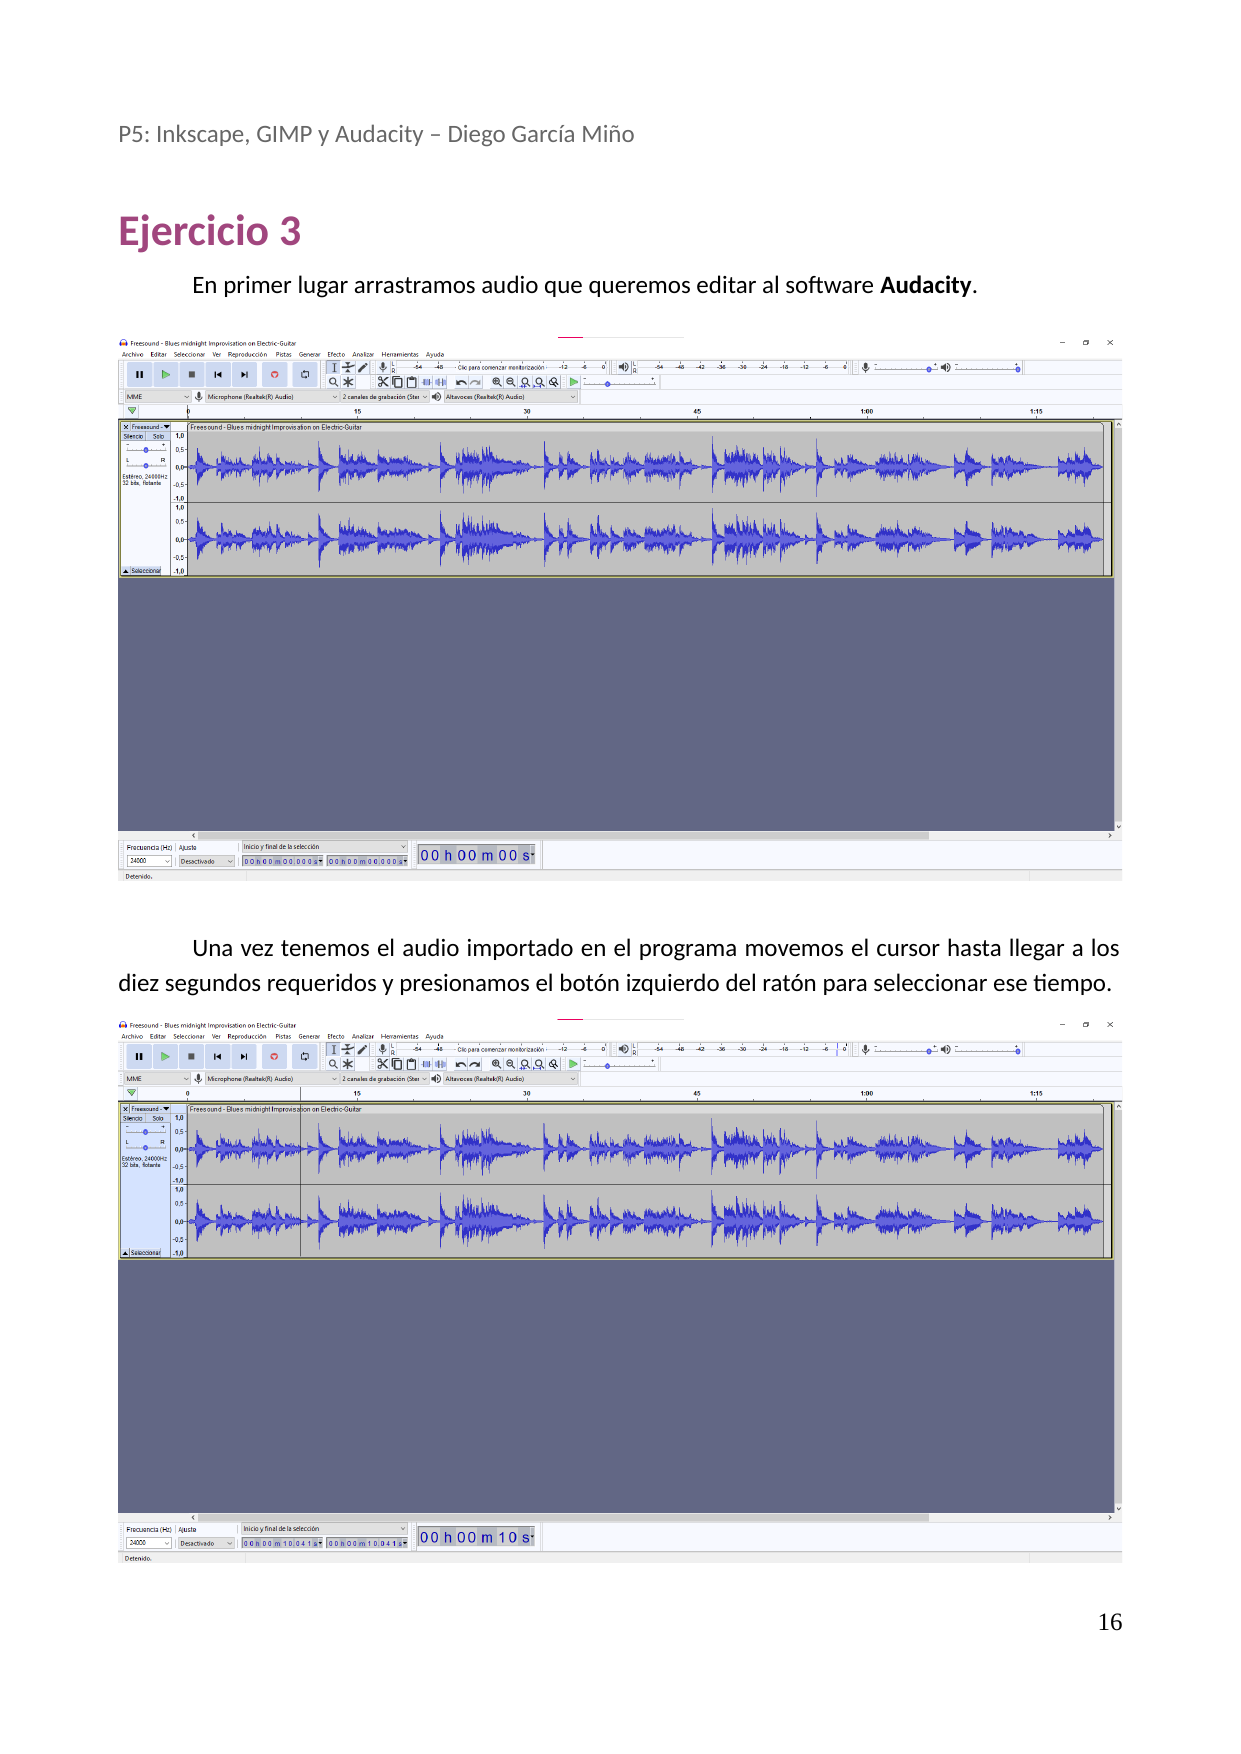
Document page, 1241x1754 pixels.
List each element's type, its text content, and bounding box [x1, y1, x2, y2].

picture [118, 337, 1123, 881]
text Una vez tenemos el audio importado en el programa movemos el cursor hasta llegar a los diez segundos requeridos y presionamos el botón izquierdo del ratón para seleccionar ese tiempo. [118, 932, 1122, 998]
subtitle Ejercicio 3 [301, 203, 1122, 257]
text En primer lugar arrastramos audio que queremos editar al software Audacity. [118, 269, 1122, 299]
picture [118, 1019, 1123, 1563]
